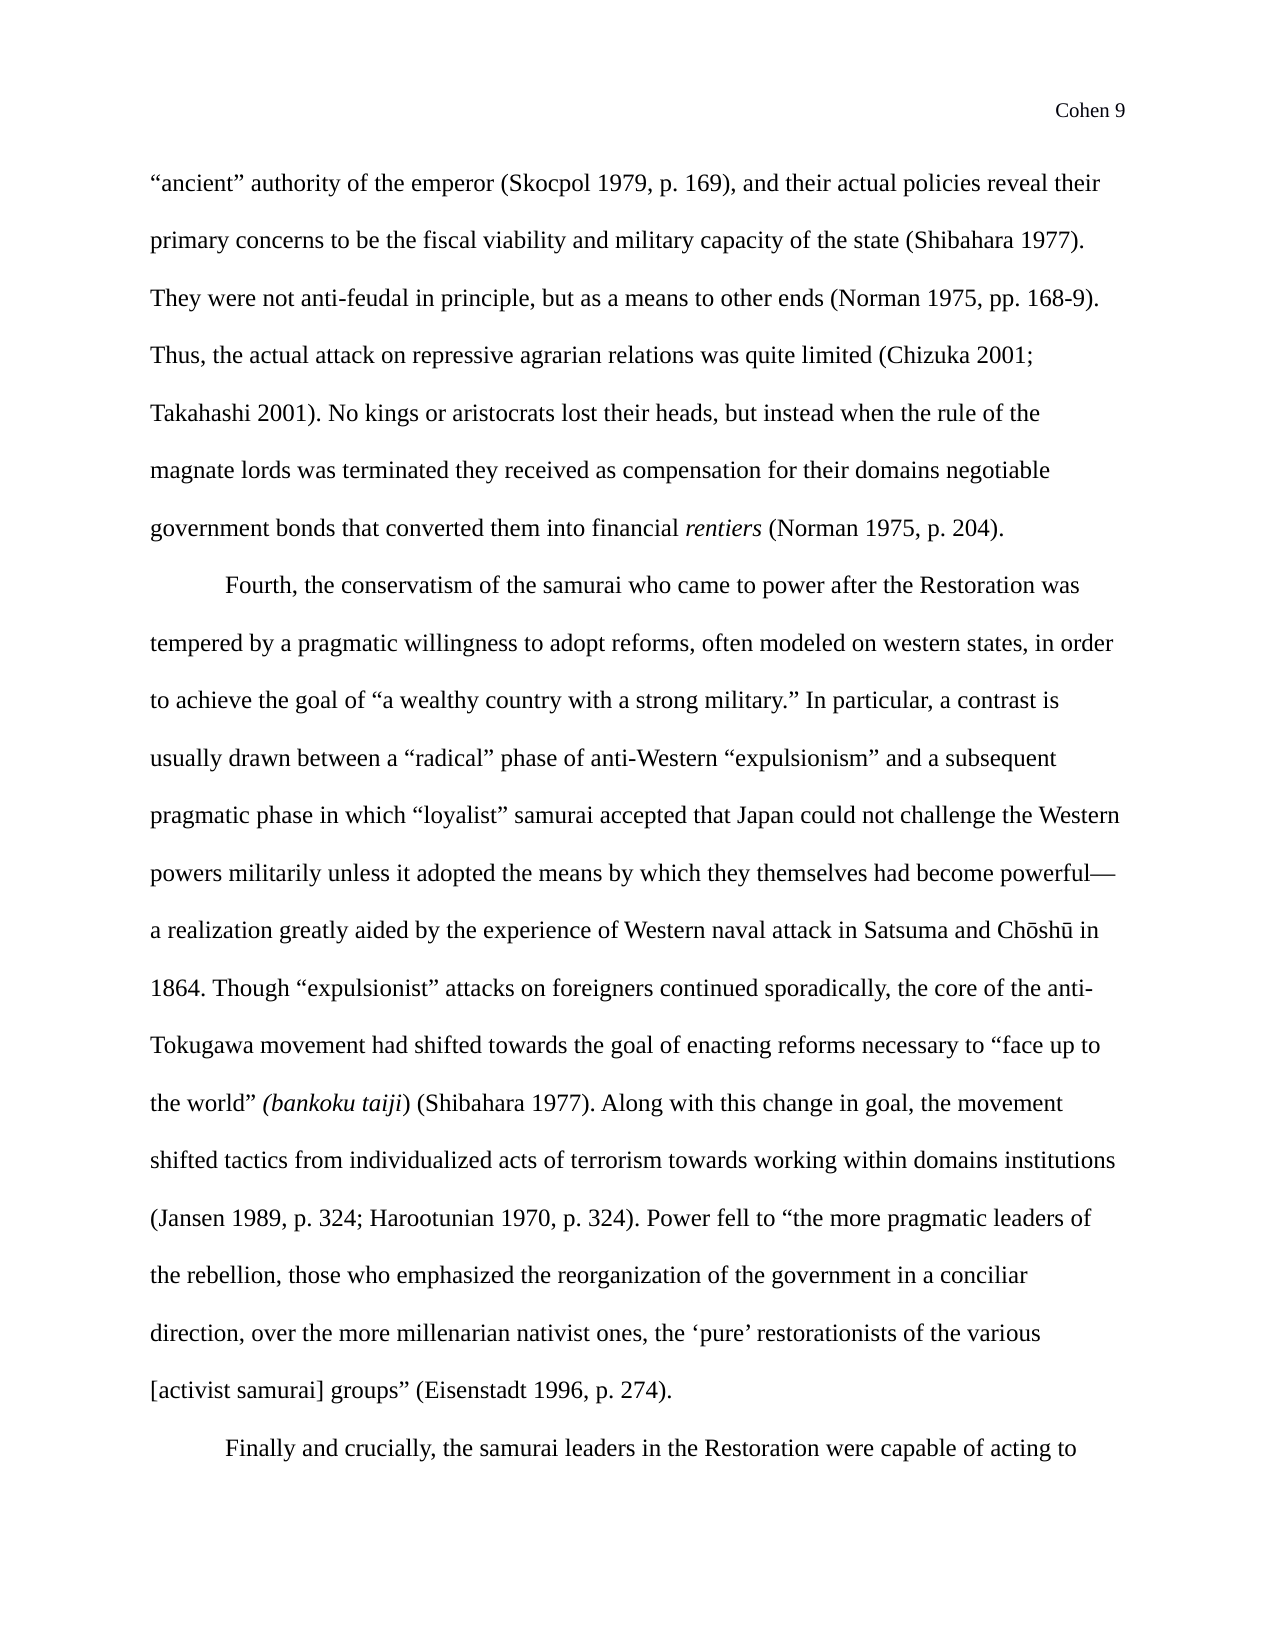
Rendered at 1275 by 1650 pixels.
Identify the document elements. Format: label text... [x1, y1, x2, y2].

text “ancient” authority of the emperor (Skocpol 1979, p. 169), and their actual policies reveal their primary concerns to be the fiscal viability and military capacity of the state (Shibahara 1977). They were not anti-feudal in principle, but as a means to other ends (Norman 1975, pp. 168-9). Thus, the actual attack on repressive agrarian relations was quite limited (Chizuka 2001; Takahashi 2001). No kings or aristocrats lost their heads, but instead when the rule of the magnate lords was terminated they received as compensation for their domains negotiable government bonds that converted them into financial rentiers (Norman 1975, p. 204). [150, 168, 1125, 542]
text Finally and crucially, the samurai leaders in the Restoration were capable of acting to [150, 1433, 1125, 1462]
text Fourth, the conservatism of the samurai who came to power after the Restoration was tempered by a pragmatic willingness to adopt reforms, often modeled on western states, in order to achieve the goal of “a wealthy country with a strong military.” In particular, a contrast is usually drawn between a “radical” phase of anti-Western “expulsionism” and a subsequent pragmatic phase in which “loyalist” samurai accepted that Japan could not challenge the Western powers militarily unless it adopted the means by which they themselves had become powerful—a realization greatly aided by the experience of Western naval attack in Satsuma and Chōshū in 1864. Though “expulsionist” attacks on foreigners continued sporadically, the core of the anti-Tokugawa movement had shifted towards the goal of enacting reforms necessary to “face up to the world” (bankoku taiji) (Shibahara 1977). Along with this change in goal, the movement shifted tactics from individualized acts of terrorism towards working within domains institutions (Jansen 1989, p. 324; Harootunian 1970, p. 324). Power fell to “the more pragmatic leaders of the rebellion, those who emphasized the reorganization of the government in a conciliar direction, over the more millenarian nativist ones, the ‘pure’ restorationists of the various [activist samurai] groups” (Eisenstadt 1996, p. 274). [150, 571, 1125, 1404]
